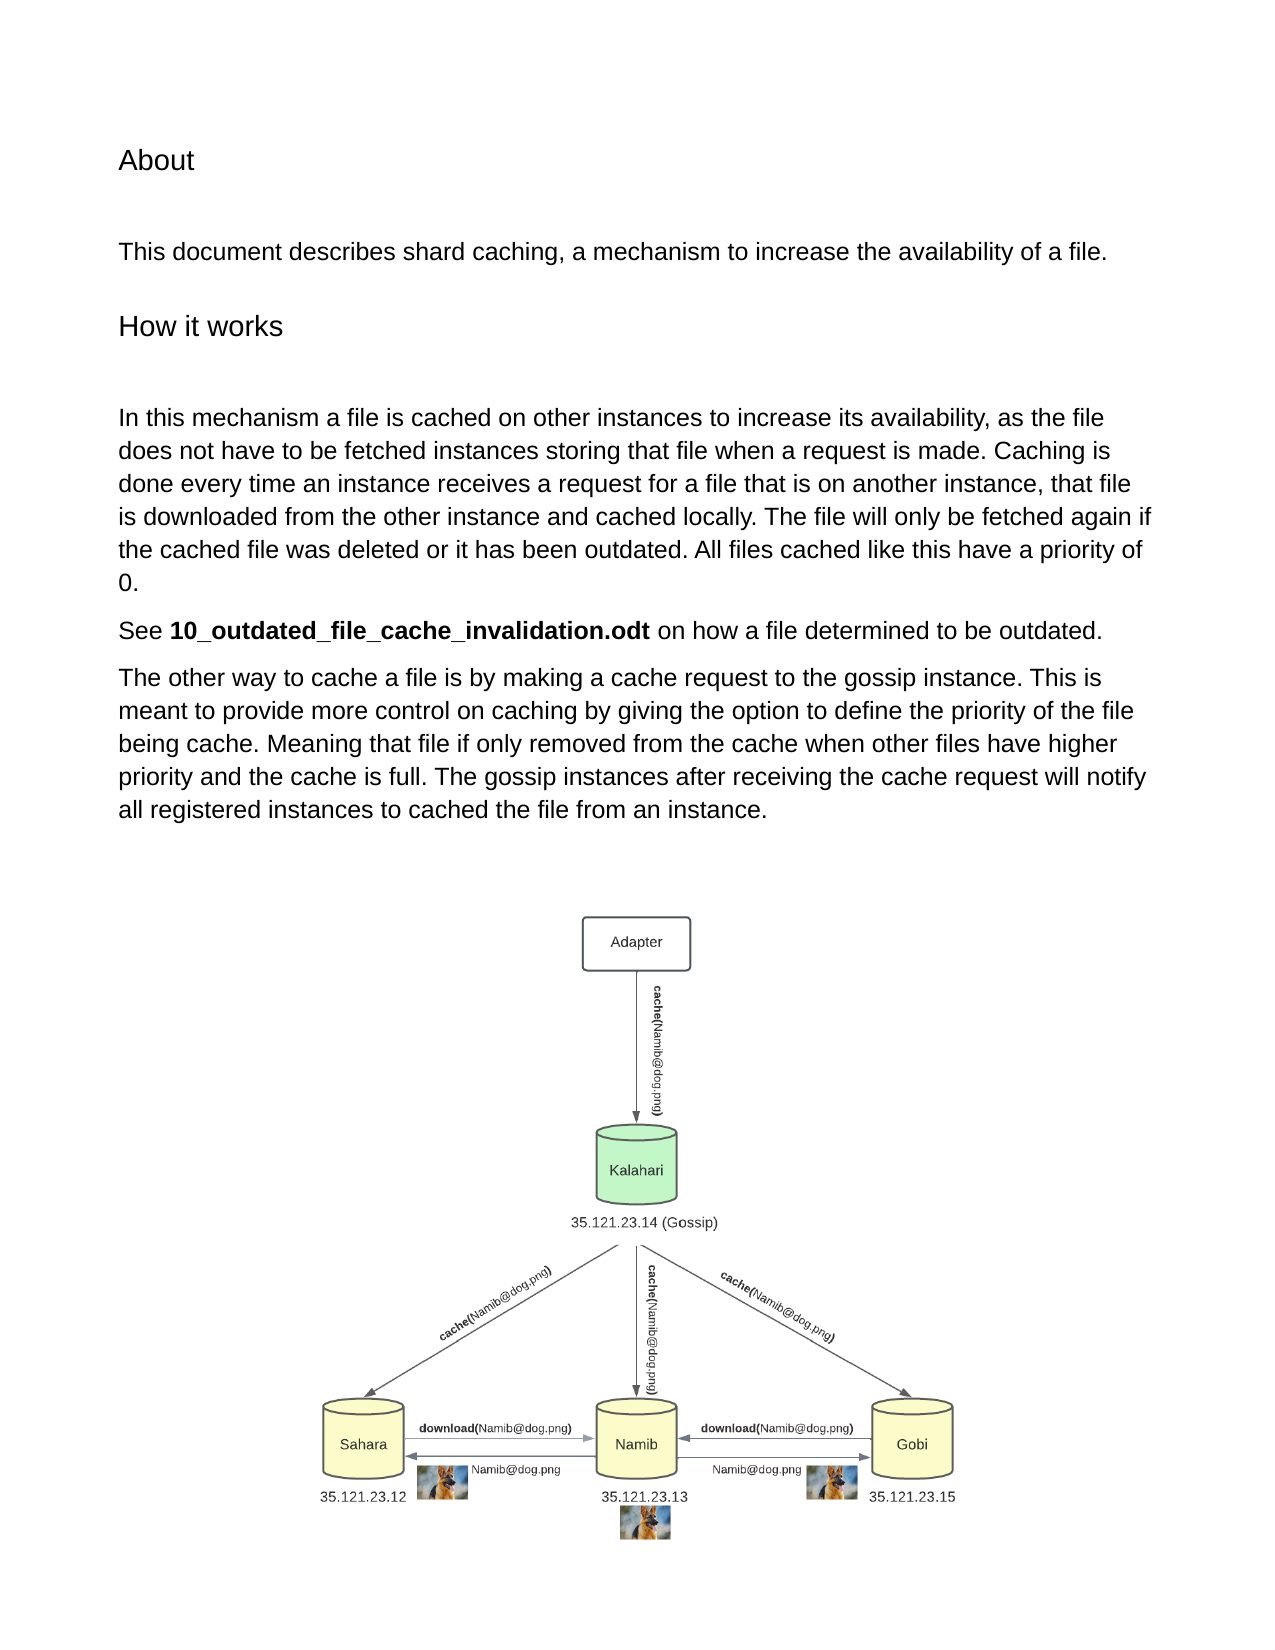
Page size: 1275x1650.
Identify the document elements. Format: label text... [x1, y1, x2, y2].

subtitle How it works [118, 309, 1157, 343]
picture [257, 890, 1018, 1566]
text This document describes shard caching, a mechanism to increase the availability of a file. [118, 237, 1157, 266]
text The other way to cache a file is by making a cache request to the gossip instance. This is meant to provide more control on caching by giving the option to define the priority of the file being cache. Meaning that file if only removed from the cache when other files have higher priority and the cache is full. The gossip instances after receiving the cache request will notify all registered instances to cached the file from an instance. [118, 663, 1157, 824]
subtitle About [118, 143, 1157, 177]
text In this mechanism a file is cached on other instances to increase its availability, as the file does not have to be fetched instances storing that file when a request is made. Caching is done every time an instance receives a request for a file that is on another instance, that file is downloaded from the other instance and cached locally. The file will only be fetched again if the cached file was deleted or it has been outdated. All files cached like this have a priority of 0. [118, 403, 1157, 597]
text See 10_outdated_file_cache_invalidation.odt on how a file determined to be outdated. [118, 616, 1157, 644]
